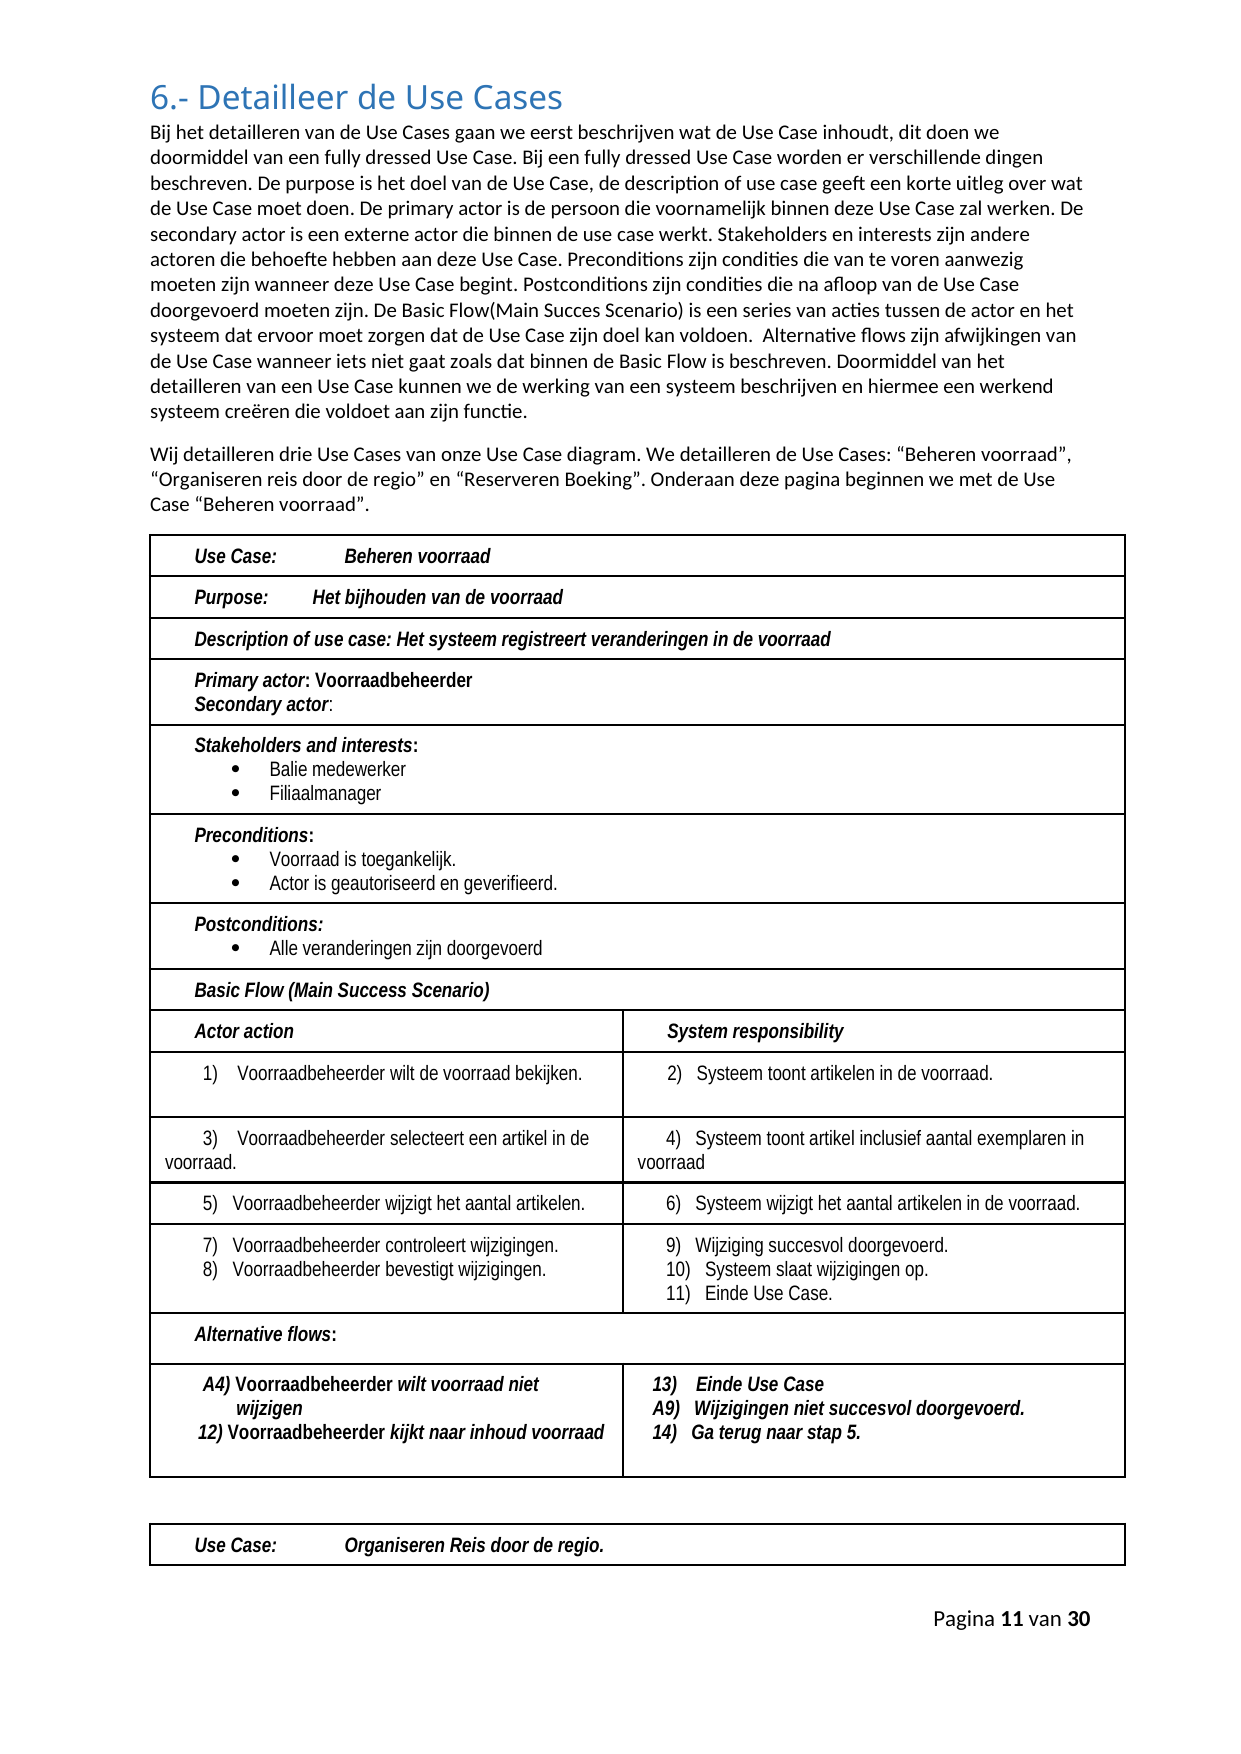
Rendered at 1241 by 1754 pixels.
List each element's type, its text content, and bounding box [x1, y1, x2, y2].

table_cell 13) Einde Use Case A9) Wijzigingen niet succesvol doorgevoerd. 14) Ga terug naar stap 5. [624, 1365, 1124, 1476]
table_cell Actor action [151, 1011, 622, 1051]
table_cell Preconditions: Voorraad is toegankelijk. Actor is geautoriseerd en geverifieerd. [151, 815, 1124, 902]
table_cell 9) Wijziging succesvol doorgevoerd. 10) Systeem slaat wijzigingen op. 11) Einde Use Case. [624, 1225, 1124, 1312]
table_cell 6) Systeem wijzigt het aantal artikelen in de voorraad. [624, 1184, 1124, 1223]
table_cell System responsibility [624, 1011, 1124, 1051]
table_cell Stakeholders and interests: Balie medewerker Filiaalmanager [151, 726, 1124, 813]
table_cell Postconditions: Alle veranderingen zijn doorgevoerd [151, 904, 1124, 968]
table_cell 7) Voorraadbeheerder controleert wijzigingen. 8) Voorraadbeheerder bevestigt wijzigingen. [151, 1225, 622, 1312]
table_cell 4) Systeem toont artikel inclusief aantal exemplaren in voorraad [624, 1118, 1124, 1181]
table_cell Alternative flows: [151, 1314, 1124, 1363]
text Wij detailleren drie Use Cases van onze Use Case diagram. We detailleren de Use Cases: “Beheren voorraad”, “Organiseren reis door de regio” en “Reserveren Boeking”. Onderaan deze pagina beginnen we met de Use Case “Beheren voorraad”. [150, 441, 1090, 517]
table_cell 1) Voorraadbeheerder wilt de voorraad bekijken. [151, 1053, 622, 1116]
table_cell Primary actor: Voorraadbeheerder Secondary actor: [151, 660, 1124, 723]
table_header Use Case: Organiseren Reis door de regio. [151, 1525, 1124, 1564]
table_cell Description of use case: Het systeem registreert veranderingen in de voorraad [151, 619, 1124, 658]
subtitle 6.- Detailleer de Use Cases [150, 74, 1090, 119]
table_cell Purpose: Het bijhouden van de voorraad [151, 577, 1124, 617]
table_header Use Case: Beheren voorraad [151, 536, 1124, 575]
table_cell 3) Voorraadbeheerder selecteert een artikel in de voorraad. [151, 1118, 622, 1181]
table_cell Basic Flow (Main Success Scenario) [151, 970, 1124, 1009]
table_cell 2) Systeem toont artikelen in de voorraad. [624, 1053, 1124, 1116]
table_cell 5) Voorraadbeheerder wijzigt het aantal artikelen. [151, 1184, 622, 1223]
text Bij het detailleren van de Use Cases gaan we eerst beschrijven wat de Use Case inhoudt, dit doen we doormiddel van een fully dressed Use Case. Bij een fully dressed Use Case worden er verschillende dingen beschreven. De purpose is het doel van de Use Case, de description of use case geeft een korte uitleg over wat de Use Case moet doen. De primary actor is de persoon die voornamelijk binnen deze Use Case zal werken. De secondary actor is een externe actor die binnen de use case werkt. Stakeholders en interests zijn andere actoren die behoefte hebben aan deze Use Case. Preconditions zijn condities die van te voren aanwezig moeten zijn wanneer deze Use Case begint. Postconditions zijn condities die na afloop van de Use Case doorgevoerd moeten zijn. De Basic Flow(Main Succes Scenario) is een series van acties tussen de actor en het systeem dat ervoor moet zorgen dat de Use Case zijn doel kan voldoen. Alternative flows zijn afwijkingen van de Use Case wanneer iets niet gaat zoals dat binnen de Basic Flow is beschreven. Doormiddel van het detailleren van een Use Case kunnen we de werking van een systeem beschrijven en hiermee een werkend systeem creëren die voldoet aan zijn functie. [150, 119, 1090, 424]
table_cell A4) Voorraadbeheerder wilt voorraad niet ...............wijzigen 12) Voorraadbeheerder kijkt naar inhoud voorraad [151, 1365, 622, 1476]
